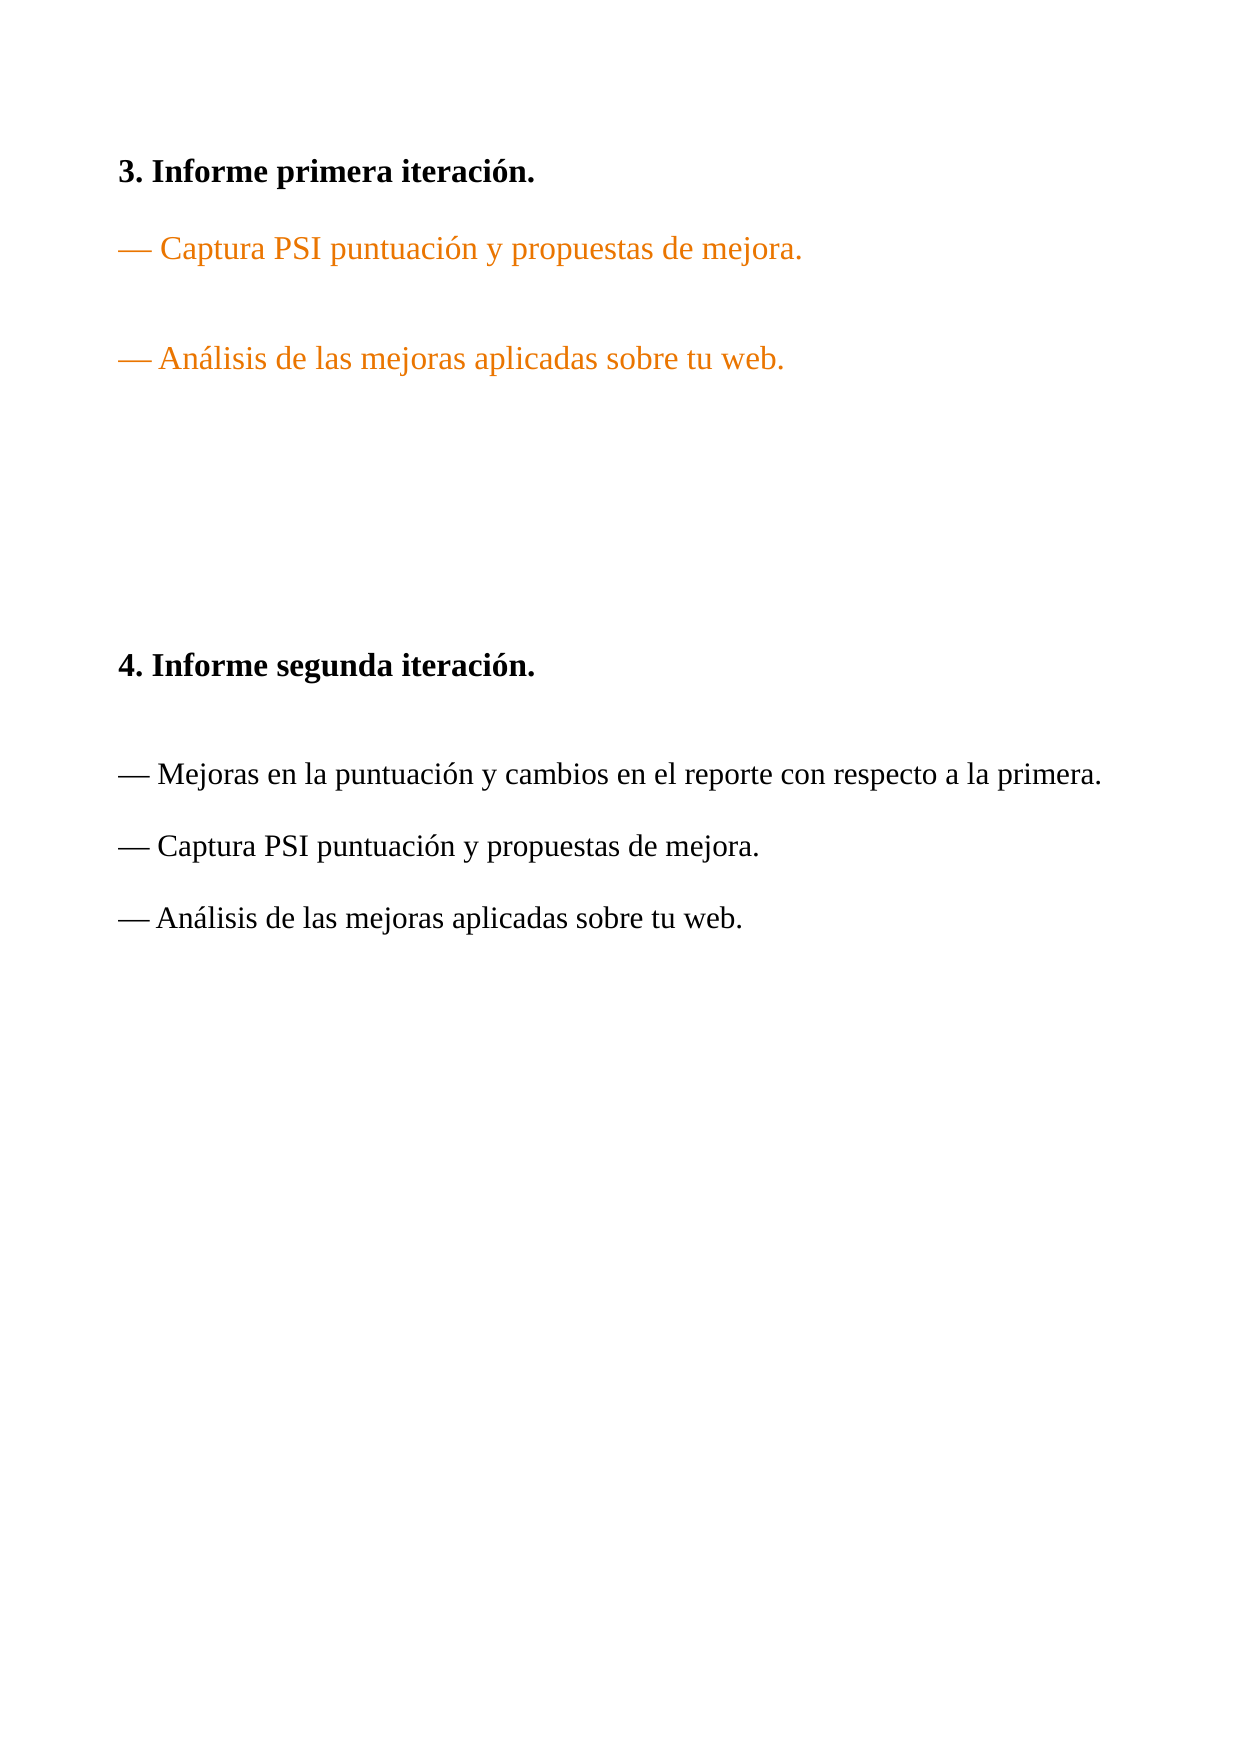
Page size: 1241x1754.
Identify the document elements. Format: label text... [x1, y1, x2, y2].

text — Análisis de las mejoras aplicadas sobre tu web. [118, 338, 1122, 377]
text 4. Informe segunda iteración. [118, 645, 1122, 683]
text — Mejoras en la puntuación y cambios en el reporte con respecto a la primera. [118, 755, 1122, 791]
text 3. Informe primera iteración. [118, 152, 1122, 190]
text — Captura PSI puntuación y propuestas de mejora. [118, 827, 1122, 863]
text — Análisis de las mejoras aplicadas sobre tu web. [118, 899, 1122, 935]
text — Captura PSI puntuación y propuestas de mejora. [118, 228, 1122, 267]
